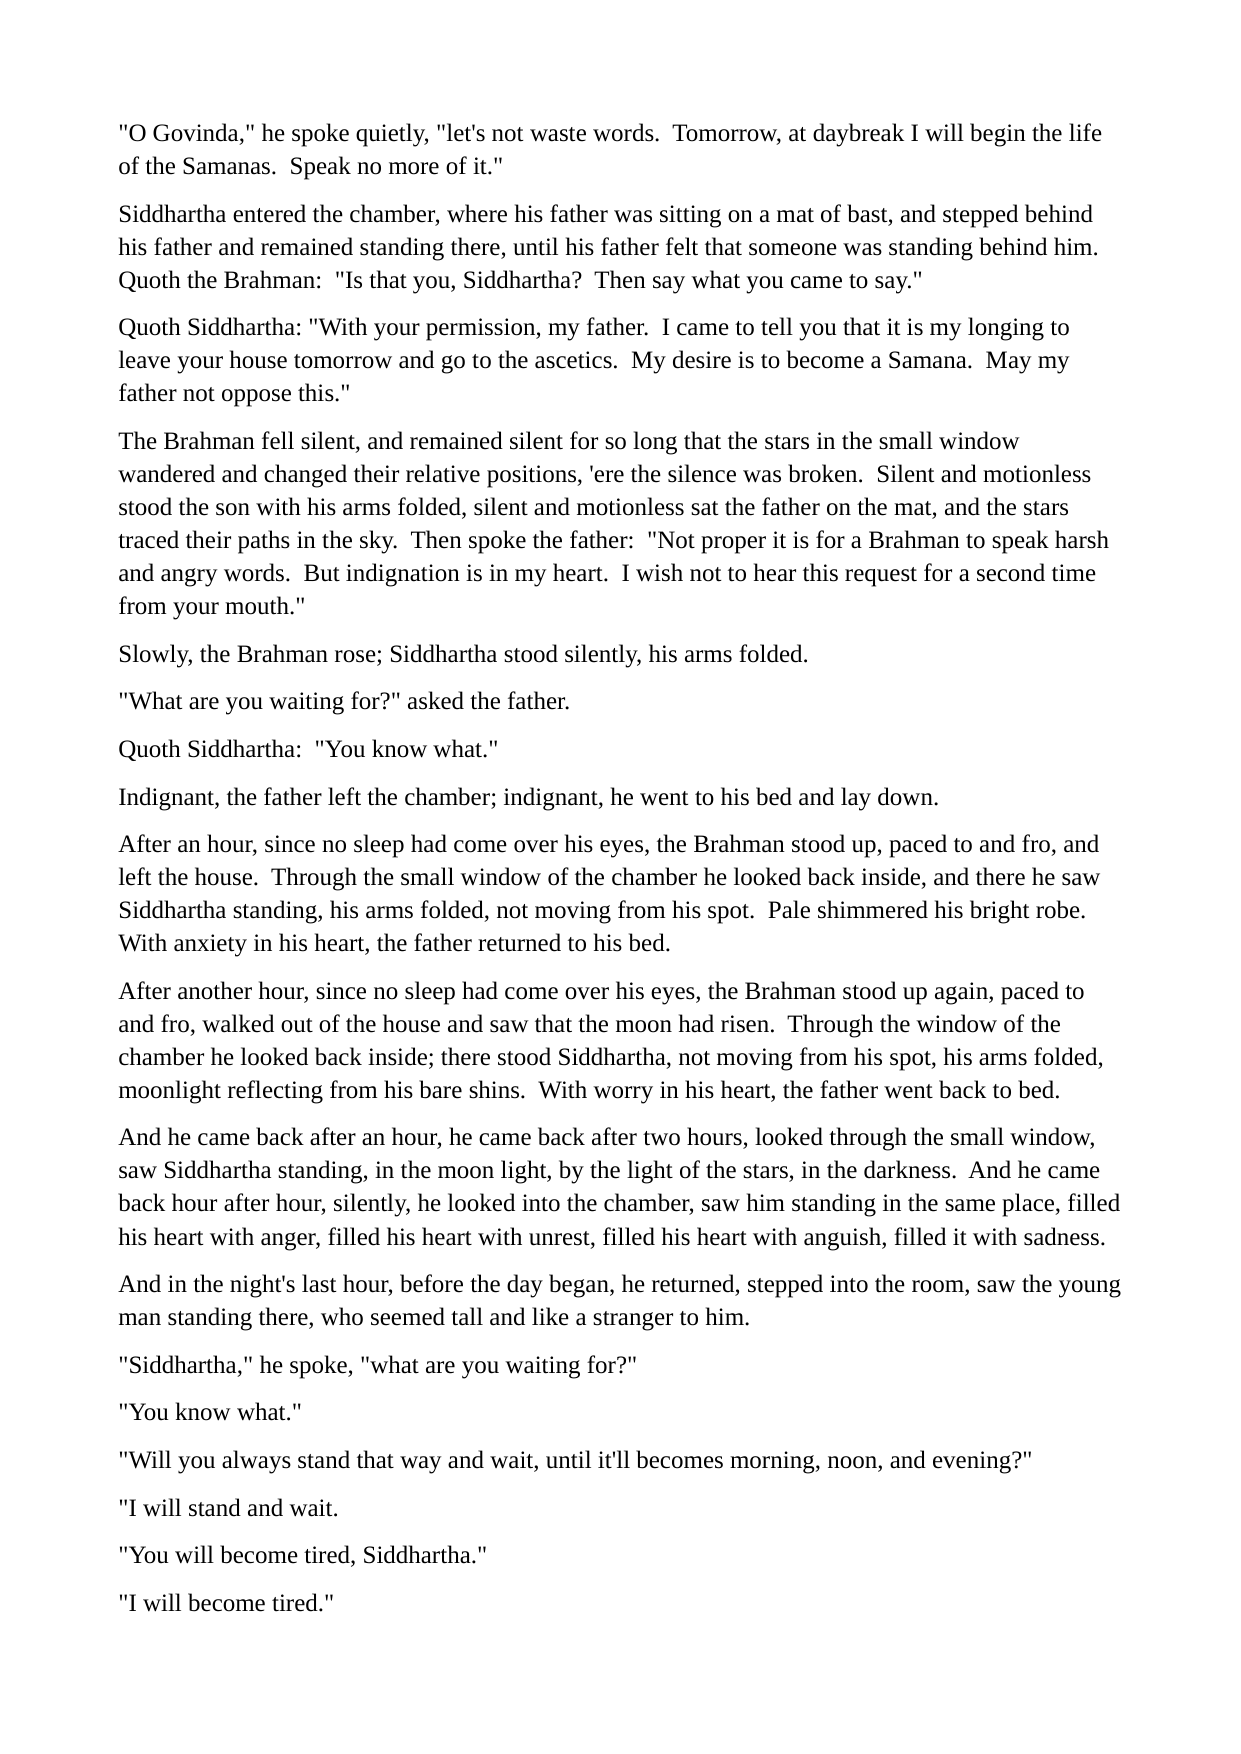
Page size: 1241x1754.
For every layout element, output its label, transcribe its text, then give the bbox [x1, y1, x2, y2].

text The Brahman fell silent, and remained silent for so long that the stars in the small window wandered and changed their relative positions, 'ere the silence was broken. Silent and motionless stood the son with his arms folded, silent and motionless sat the father on the mat, and the stars traced their paths in the sky. Then spoke the father: "Not proper it is for a Brahman to speak harsh and angry words. But indignation is in my heart. I wish not to hear this request for a second time from your mouth." [118, 426, 1122, 620]
text "I will become tired." [118, 1588, 1122, 1617]
text "Siddhartha," he spoke, "what are you waiting for?" [118, 1350, 1122, 1378]
text "O Govinda," he spoke quietly, "let's not waste words. Tomorrow, at daybreak I will begin the life of the Samanas. Speak no more of it." [118, 118, 1122, 180]
text After an hour, since no sleep had come over his eyes, the Brahman stood up, paced to and fro, and left the house. Through the small window of the chamber he looked back inside, and there he saw Siddhartha standing, his arms folded, not moving from his spot. Pale shimmered his bright robe. With anxiety in his heart, the father returned to his bed. [118, 829, 1122, 957]
text After another hour, since no sleep had come over his eyes, the Brahman stood up again, paced to and fro, walked out of the house and saw that the moon had risen. Through the window of the chamber he looked back inside; there stood Siddhartha, not moving from his spot, his arms folded, moonlight reflecting from his bare shins. With worry in his heart, the father went back to bed. [118, 976, 1122, 1104]
text Indignant, the father left the chamber; indignant, he went to his bed and lay down. [118, 782, 1122, 810]
text "What are you waiting for?" asked the father. [118, 686, 1122, 715]
text Slowly, the Brahman rose; Siddhartha stood silently, his arms folded. [118, 639, 1122, 667]
text "I will stand and wait. [118, 1493, 1122, 1521]
text Quoth Siddhartha: "With your permission, my father. I came to tell you that it is my longing to leave your house tomorrow and go to the ascetics. My desire is to become a Samana. May my father not oppose this." [118, 312, 1122, 407]
text "You know what." [118, 1397, 1122, 1426]
text "Will you always stand that way and wait, until it'll becomes morning, noon, and evening?" [118, 1445, 1122, 1474]
text Siddhartha entered the chamber, where his father was sitting on a mat of bast, and stepped behind his father and remained standing there, until his father felt that someone was standing behind him. Quoth the Brahman: "Is that you, Siddhartha? Then say what you came to say." [118, 199, 1122, 293]
text And in the night's last hour, before the day began, he returned, stepped into the room, saw the young man standing there, who seemed tall and like a stranger to him. [118, 1269, 1122, 1331]
text And he came back after an hour, he came back after two hours, looked through the small window, saw Siddhartha standing, in the moon light, by the light of the stars, in the darkness. And he came back hour after hour, silently, he looked into the chamber, saw him standing in the same place, filled his heart with anger, filled his heart with unrest, filled his heart with anguish, filled it with sadness. [118, 1122, 1122, 1250]
text Quoth Siddhartha: "You know what." [118, 734, 1122, 763]
text "You will become tired, Siddhartha." [118, 1540, 1122, 1569]
